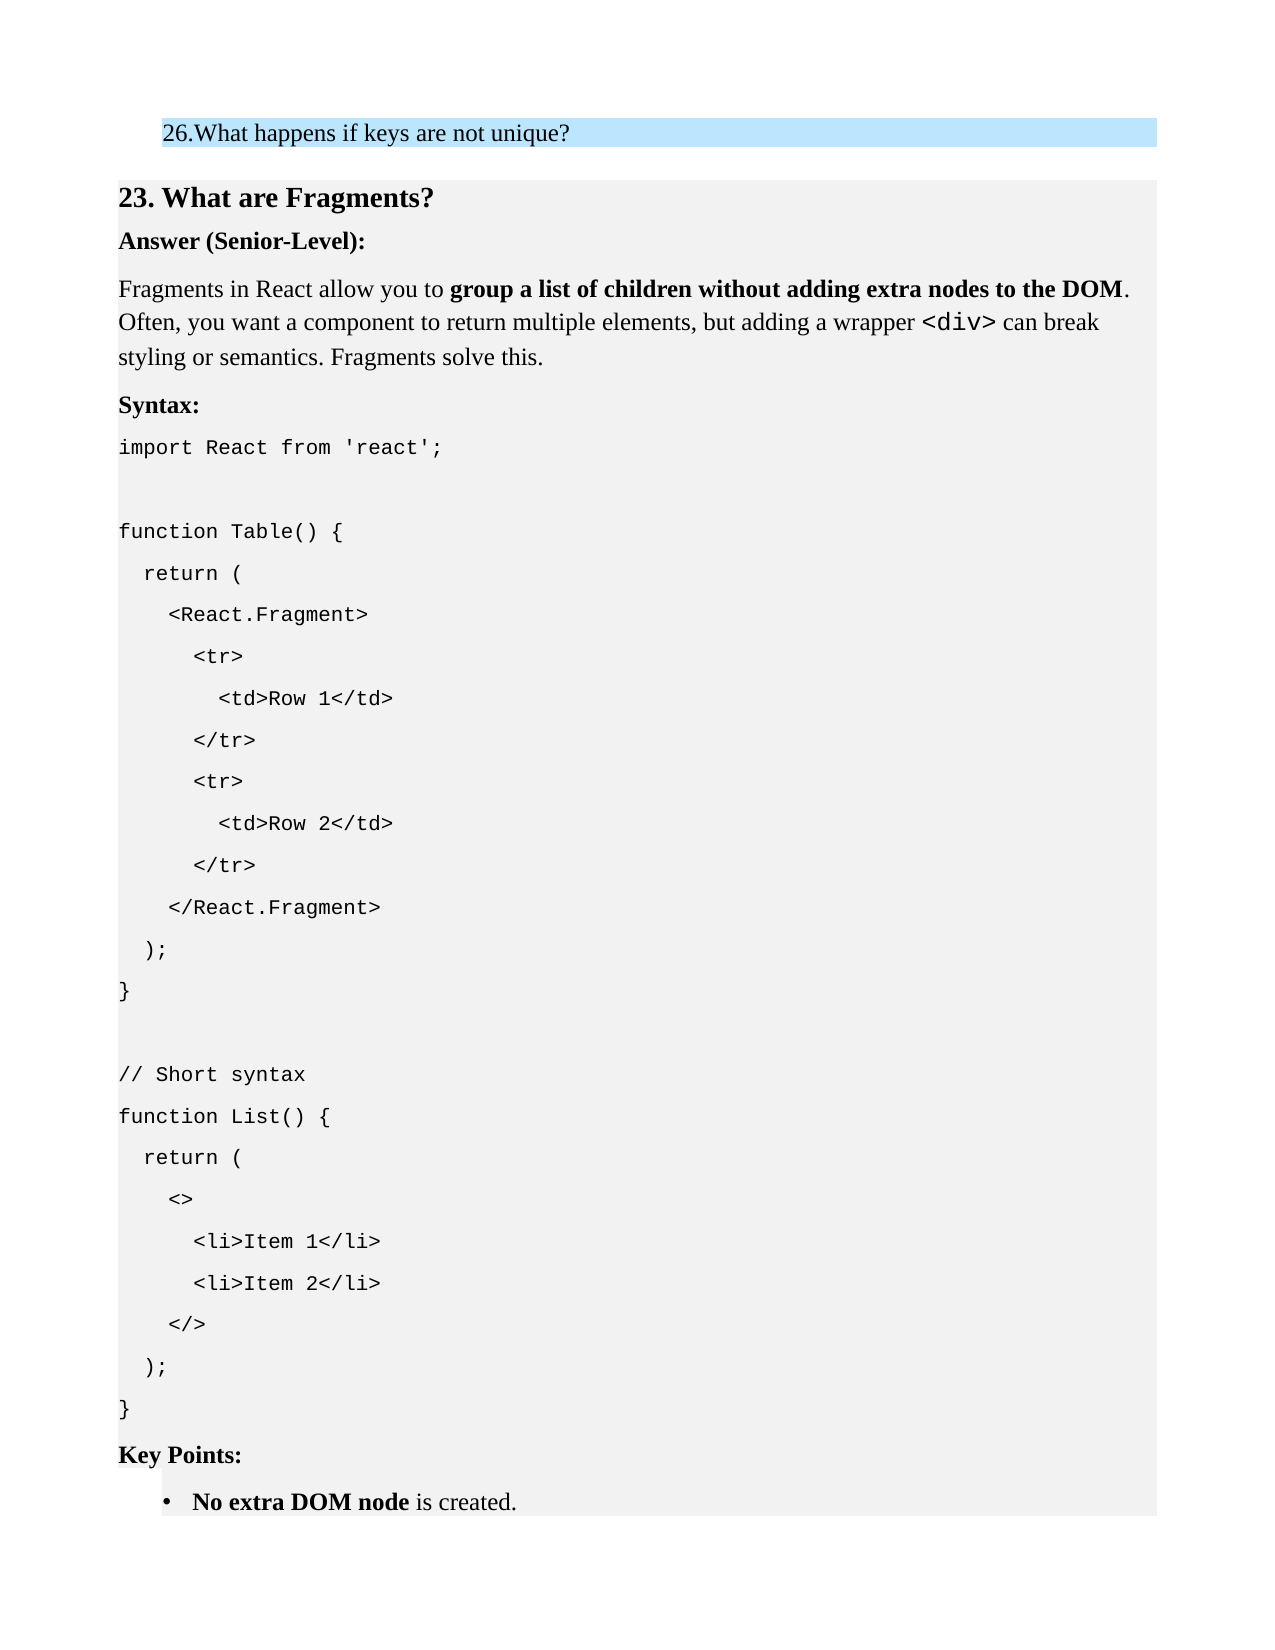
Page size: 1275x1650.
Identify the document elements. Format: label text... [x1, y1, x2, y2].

text <li>Item 1</li> [118, 1231, 1157, 1254]
text <td>Row 2</td> [118, 813, 1157, 837]
text <li>Item 2</li> [118, 1273, 1157, 1296]
text } [118, 1398, 1157, 1422]
text </React.Fragment> [118, 897, 1157, 920]
text <React.Fragment> [118, 604, 1157, 628]
text return ( [118, 563, 1157, 586]
text <td>Row 1</td> [118, 688, 1157, 712]
subtitle 23. What are Fragments? [118, 180, 1157, 214]
text <tr> [118, 646, 1157, 670]
text function List() { [118, 1106, 1157, 1129]
text <> [118, 1189, 1157, 1213]
text } [118, 980, 1157, 1004]
text </> [118, 1314, 1157, 1338]
list What happens if keys are not unique? [162, 118, 1157, 147]
text function Table() { [118, 521, 1157, 544]
text return ( [118, 1147, 1157, 1171]
text Key Points: [118, 1440, 1157, 1468]
text Fragments in React allow you to group a list of children without adding extra nodes to the DOM. Often, you want a component to return multiple elements, but adding a wrapper <div> can break styling or semantics. Fragments solve this. [118, 274, 1157, 371]
text Answer (Senior-Level): [118, 226, 1157, 255]
text // Short syntax [118, 1064, 1157, 1087]
text ); [118, 938, 1157, 962]
text </tr> [118, 730, 1157, 753]
text import React from 'react'; [118, 437, 1157, 461]
text Syntax: [118, 390, 1157, 418]
list No extra DOM node is created. [162, 1487, 1157, 1516]
text <tr> [118, 771, 1157, 795]
text ); [118, 1356, 1157, 1380]
text </tr> [118, 855, 1157, 879]
